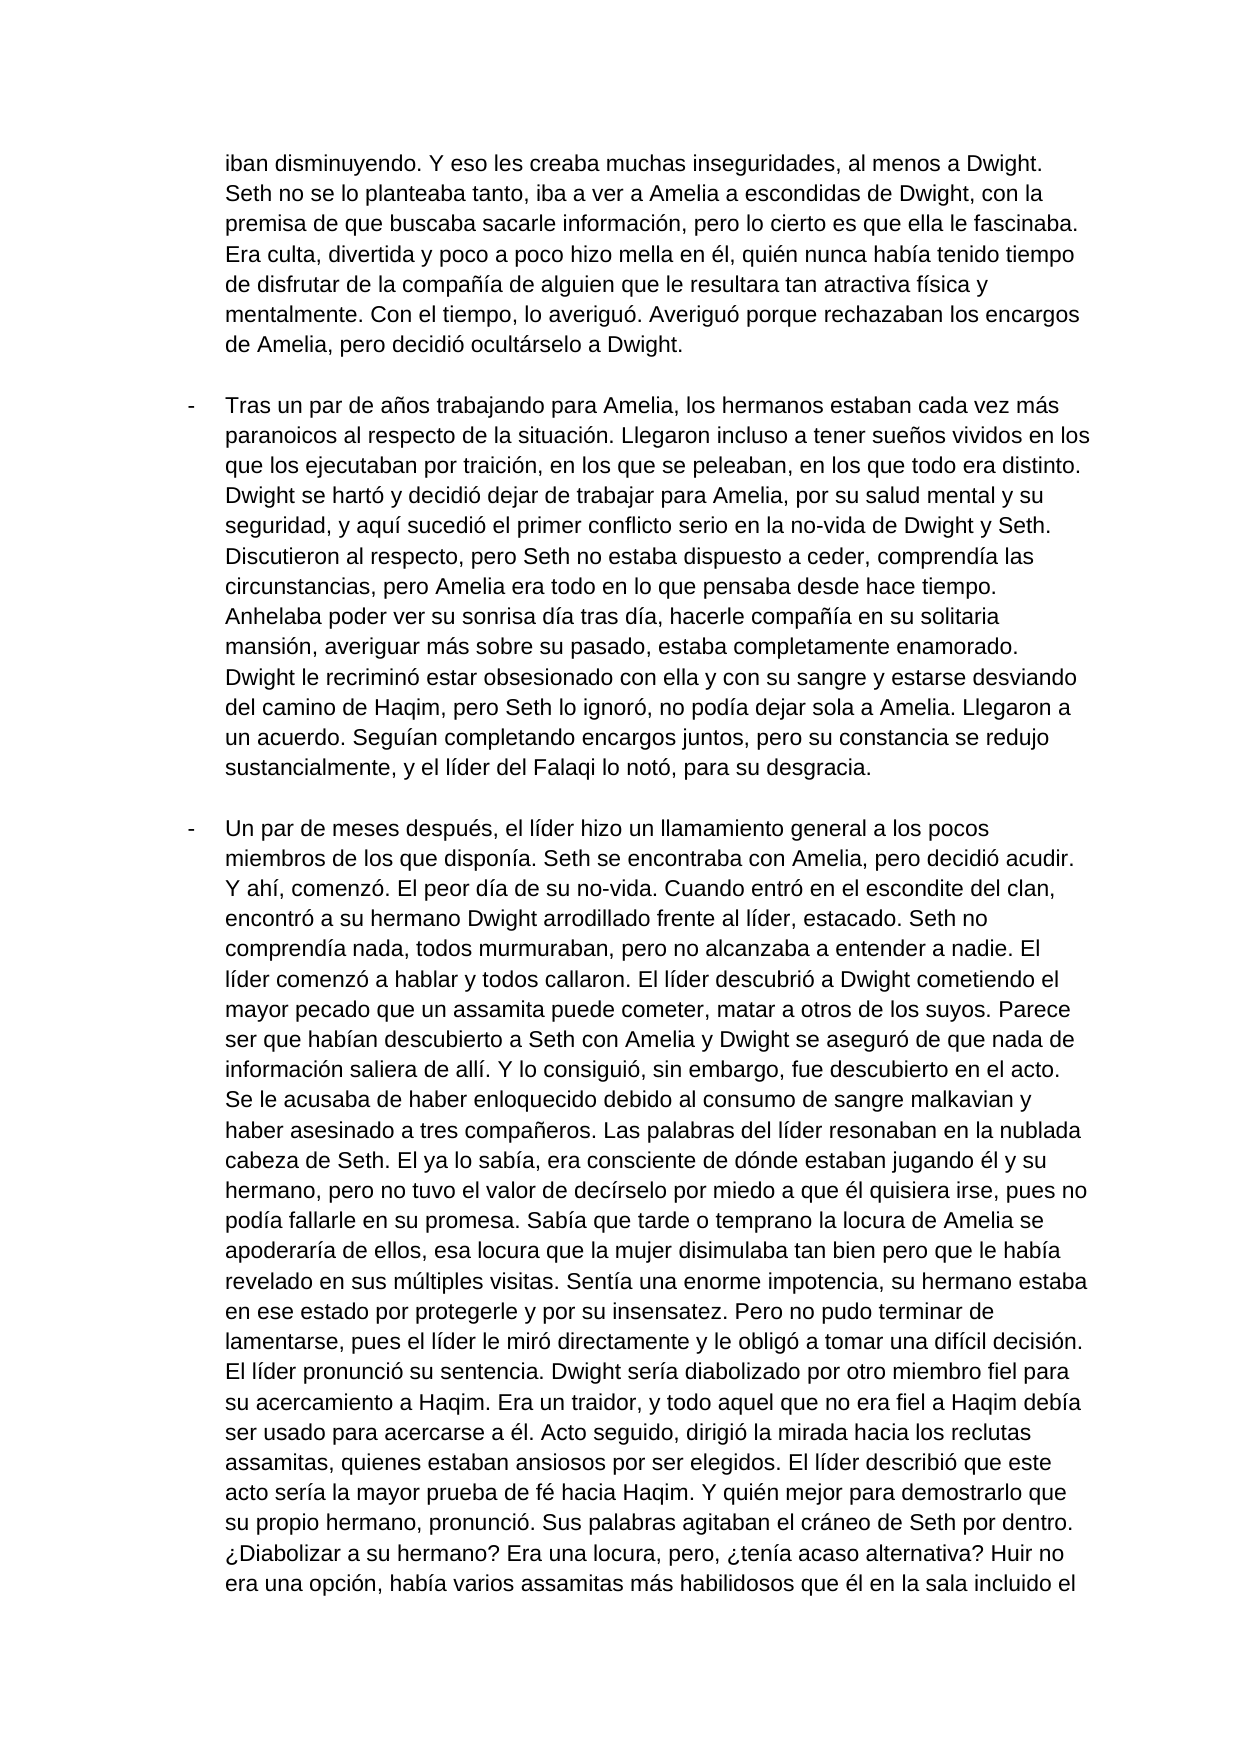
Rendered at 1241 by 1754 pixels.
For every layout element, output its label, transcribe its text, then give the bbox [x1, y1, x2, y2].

list Un par de meses después, el líder hizo un llamamiento general a los pocos miembros de los que disponía. Seth se encontraba con Amelia, pero decidió acudir. Y ahí, comenzó. El peor día de su no-vida. Cuando entró en el escondite del clan, encontró a su hermano Dwight arrodillado frente al líder, estacado. Seth no comprendía nada, todos murmuraban, pero no alcanzaba a entender a nadie. El líder comenzó a hablar y todos callaron. El líder descubrió a Dwight cometiendo el mayor pecado que un assamita puede cometer, matar a otros de los suyos. Parece ser que habían descubierto a Seth con Amelia y Dwight se aseguró de que nada de información saliera de allí. Y lo consiguió, sin embargo, fue descubierto en el acto. Se le acusaba de haber enloquecido debido al consumo de sangre malkavian y haber asesinado a tres compañeros. Las palabras del líder resonaban en la nublada cabeza de Seth. El ya lo sabía, era consciente de dónde estaban jugando él y su hermano, pero no tuvo el valor de decírselo por miedo a que él quisiera irse, pues no podía fallarle en su promesa. Sabía que tarde o temprano la locura de Amelia se apoderaría de ellos, esa locura que la mujer disimulaba tan bien pero que le había revelado en sus múltiples visitas. Sentía una enorme impotencia, su hermano estaba en ese estado por protegerle y por su insensatez. Pero no pudo terminar de lamentarse, pues el líder le miró directamente y le obligó a tomar una difícil decisión. El líder pronunció su sentencia. Dwight sería diabolizado por otro miembro fiel para su acercamiento a Haqim. Era un traidor, y todo aquel que no era fiel a Haqim debía ser usado para acercarse a él. Acto seguido, dirigió la mirada hacia los reclutas assamitas, quienes estaban ansiosos por ser elegidos. El líder describió que este acto sería la mayor prueba de fé hacia Haqim. Y quién mejor para demostrarlo que su propio hermano, pronunció. Sus palabras agitaban el cráneo de Seth por dentro. ¿Diabolizar a su hermano? Era una locura, pero, ¿tenía acaso alternativa? Huir no era una opción, había varios assamitas más habilidosos que él en la sala incluido el [187, 814, 1090, 1596]
list Tras un par de años trabajando para Amelia, los hermanos estaban cada vez más paranoicos al respecto de la situación. Llegaron incluso a tener sueños vividos en los que los ejecutaban por traición, en los que se peleaban, en los que todo era distinto. Dwight se hartó y decidió dejar de trabajar para Amelia, por su salud mental y su seguridad, y aquí sucedió el primer conflicto serio en la no-vida de Dwight y Seth. Discutieron al respecto, pero Seth no estaba dispuesto a ceder, comprendía las circunstancias, pero Amelia era todo en lo que pensaba desde hace tiempo. Anhelaba poder ver su sonrisa día tras día, hacerle compañía en su solitaria mansión, averiguar más sobre su pasado, estaba completamente enamorado. Dwight le recriminó estar obsesionado con ella y con su sangre y estarse desviando del camino de Haqim, pero Seth lo ignoró, no podía dejar sola a Amelia. Llegaron a un acuerdo. Seguían completando encargos juntos, pero su constancia se redujo sustancialmente, y el líder del Falaqi lo notó, para su desgracia. [187, 392, 1090, 781]
list iban disminuyendo. Y eso les creaba muchas inseguridades, al menos a Dwight. Seth no se lo planteaba tanto, iba a ver a Amelia a escondidas de Dwight, con la premisa de que buscaba sacarle información, pero lo cierto es que ella le fascinaba. Era culta, divertida y poco a poco hizo mella en él, quién nunca había tenido tiempo de disfrutar de la compañía de alguien que le resultara tan atractiva física y mentalmente. Con el tiempo, lo averiguó. Averiguó porque rechazaban los encargos de Amelia, pero decidió ocultárselo a Dwight. [187, 150, 1090, 358]
